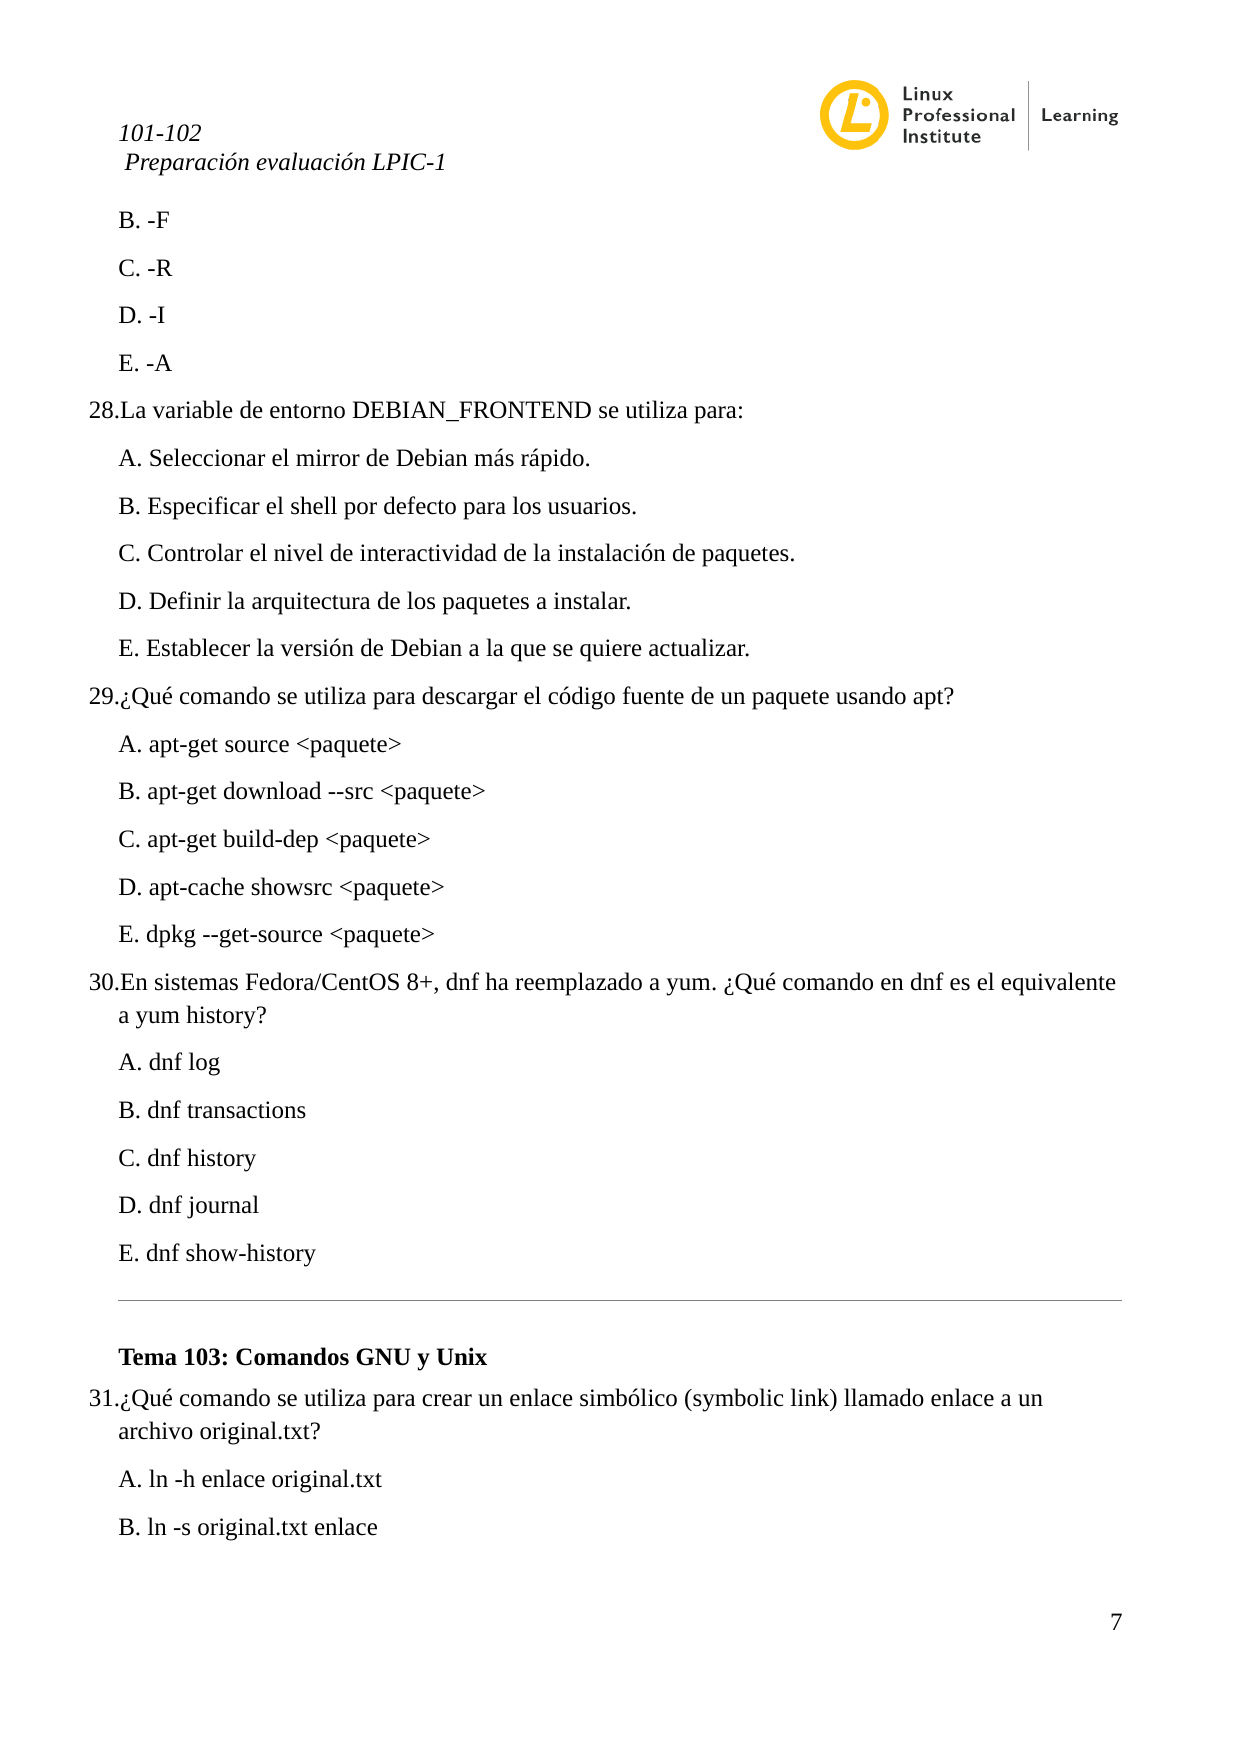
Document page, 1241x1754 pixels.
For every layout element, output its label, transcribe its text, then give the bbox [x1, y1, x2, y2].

list B. dnf transactions [118, 1095, 1122, 1124]
list En sistemas Fedora/CentOS 8+, dnf ha reemplazado a yum. ¿Qué comando en dnf es el equivalente a yum history? [118, 967, 1122, 1028]
list A. ln -h enlace original.txt [118, 1464, 1122, 1493]
list B. ln -s original.txt enlace [118, 1512, 1122, 1540]
subtitle Tema 103: Comandos GNU y Unix [118, 1342, 1122, 1371]
list A. Seleccionar el mirror de Debian más rápido. [118, 443, 1122, 472]
list E. -A [118, 348, 1122, 377]
list E. Establecer la versión de Debian a la que se quiere actualizar. [118, 633, 1122, 662]
list E. dnf show-history [118, 1238, 1122, 1267]
list C. -R [118, 253, 1122, 281]
list C. Controlar el nivel de interactividad de la instalación de paquetes. [118, 538, 1122, 567]
list D. dnf journal [118, 1190, 1122, 1219]
list B. apt-get download --src <paquete> [118, 776, 1122, 805]
list E. dpkg --get-source <paquete> [118, 919, 1122, 948]
list B. Especificar el shell por defecto para los usuarios. [118, 491, 1122, 519]
list ¿Qué comando se utiliza para crear un enlace simbólico (symbolic link) llamado enlace a un archivo original.txt? [118, 1383, 1122, 1445]
list D. Definir la arquitectura de los paquetes a instalar. [118, 586, 1122, 615]
list D. -I [118, 300, 1122, 329]
picture [819, 79, 1119, 151]
list C. apt-get build-dep <paquete> [118, 824, 1122, 853]
list A. apt-get source <paquete> [118, 729, 1122, 757]
list B. -F [118, 205, 1122, 234]
list A. dnf log [118, 1047, 1122, 1076]
list D. apt-cache showsrc <paquete> [118, 872, 1122, 900]
list C. dnf history [118, 1143, 1122, 1171]
list ¿Qué comando se utiliza para descargar el código fuente de un paquete usando apt? [118, 681, 1122, 710]
list La variable de entorno DEBIAN_FRONTEND se utiliza para: [118, 396, 1122, 424]
